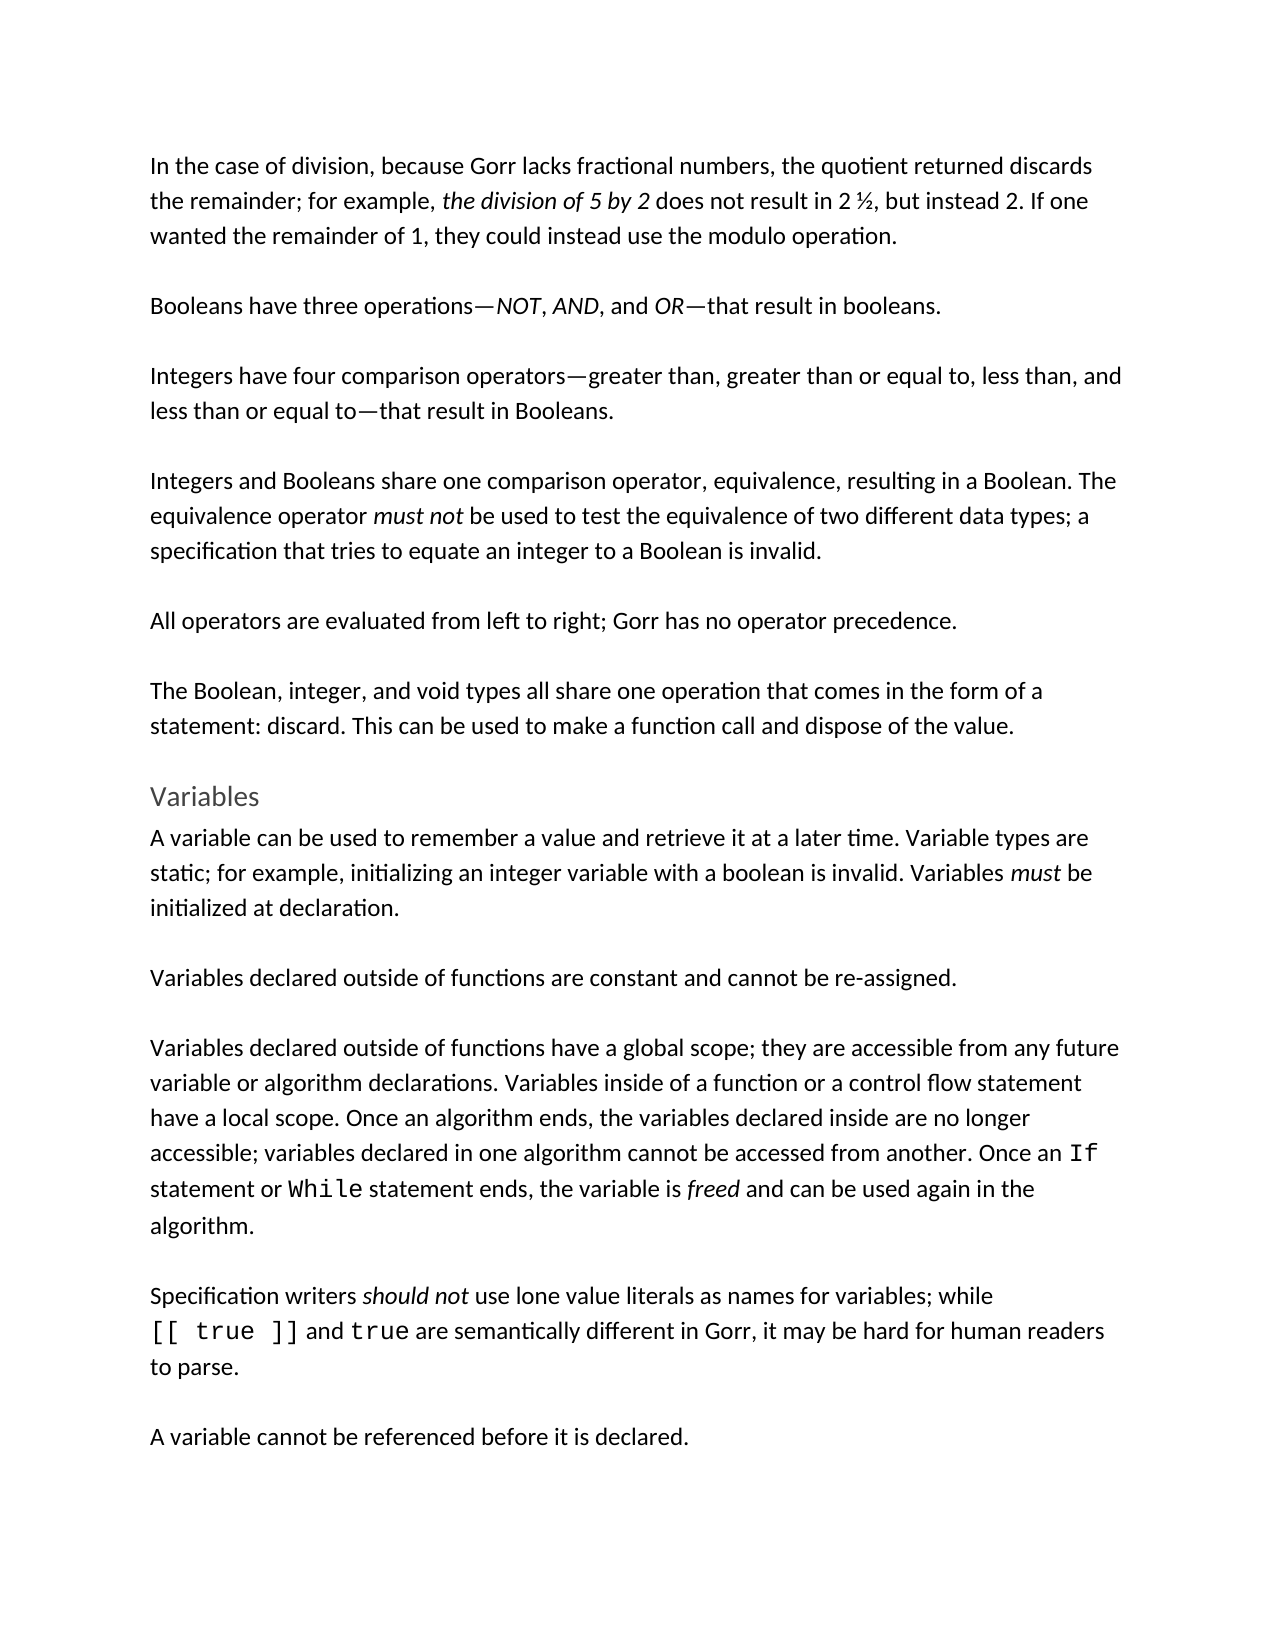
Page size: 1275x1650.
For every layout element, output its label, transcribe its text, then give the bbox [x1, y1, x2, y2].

text Integers have four comparison operators—greater than, greater than or equal to, less than, and less than or equal to—that result in Booleans. [150, 360, 1125, 426]
text Booleans have three operations—NOT, AND, and OR—that result in booleans. [150, 290, 1125, 321]
subtitle Variables [150, 778, 1125, 814]
text Integers and Booleans share one comparison operator, equivalence, resulting in a Boolean. The equivalence operator must not be used to test the equivalence of two different data types; a specification that tries to equate an integer to a Boolean is invalid. [150, 465, 1125, 566]
text All operators are evaluated from left to right; Gorr has no operator precedence. [150, 605, 1125, 636]
text In the case of division, because Gorr lacks fractional numbers, the quotient returned discards the remainder; for example, the division of 5 by 2 does not result in 2 ½, but instead 2. If one wanted the remainder of 1, they could instead use the modulo operation. [150, 150, 1125, 251]
text A variable cannot be referenced before it is declared. [150, 1421, 1125, 1452]
text A variable can be used to remember a value and retrieve it at a later time. Variable types are static; for example, initializing an integer variable with a boolean is invalid. Variables must be initialized at declaration. [150, 822, 1125, 923]
text The Boolean, integer, and void types all share one operation that comes in the form of a statement: discard. This can be used to make a function call and dispose of the value. [150, 675, 1125, 741]
text Specification writers should not use lone value literals as names for variables; while [[ true ]] and true are semantically different in Gorr, it may be hard for human readers to parse. [150, 1280, 1125, 1382]
text Variables declared outside of functions are constant and cannot be re-assigned. [150, 962, 1125, 993]
text Variables declared outside of functions have a global scope; they are accessible from any future variable or algorithm declarations. Variables inside of a function or a control flow statement have a local scope. Once an algorithm ends, the variables declared inside are no longer accessible; variables declared in one algorithm cannot be accessed from another. Once an If statement or While statement ends, the variable is freed and can be used again in the algorithm. [150, 1032, 1125, 1240]
